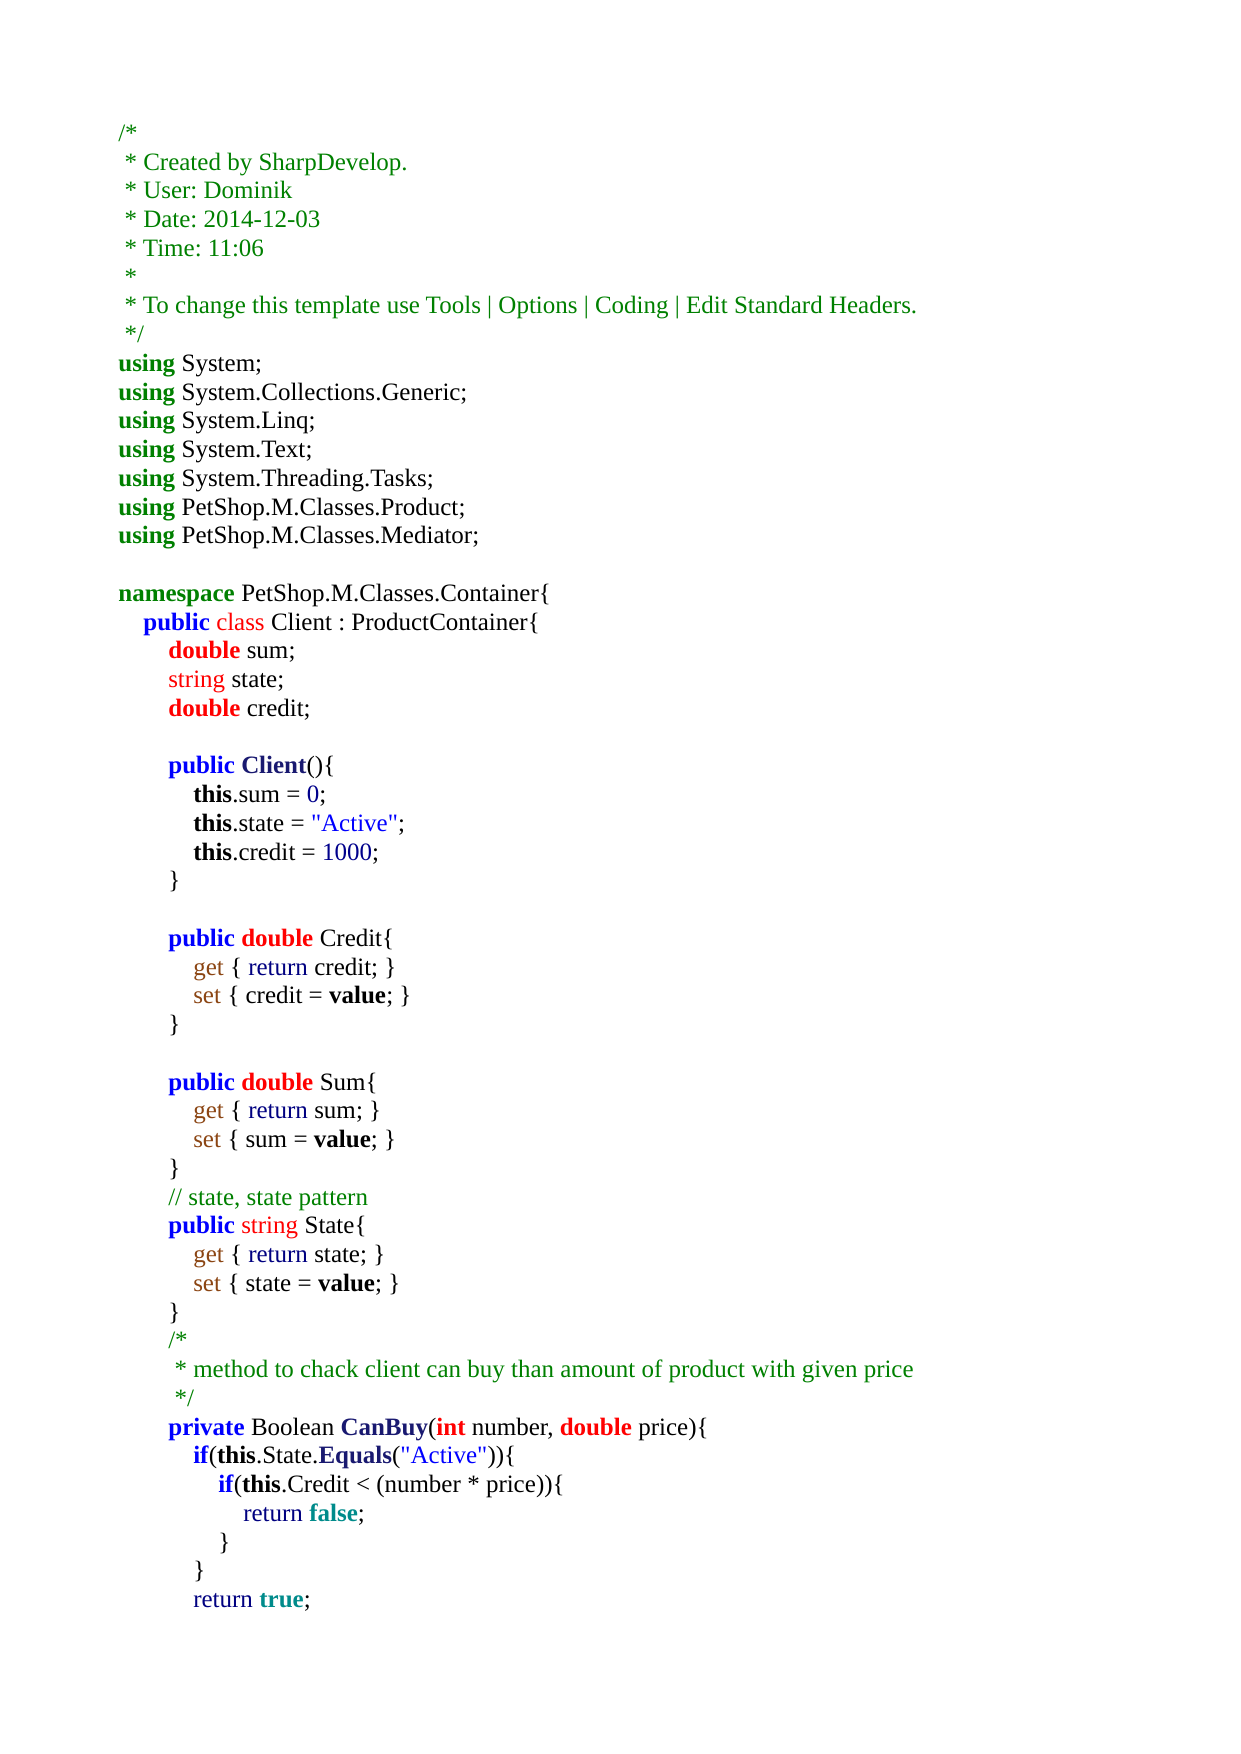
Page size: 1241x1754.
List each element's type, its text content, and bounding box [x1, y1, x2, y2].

text /* * Created by SharpDevelop. * User: Dominik * Date: 2014-12-03 * Time: 11:06 * * To change this template use Tools | Options | Coding | Edit Standard Headers. */ using System; using System.Collections.Generic; using System.Linq; using System.Text; using System.Threading.Tasks; using PetShop.M.Classes.Product; using PetShop.M.Classes.Mediator; namespace PetShop.M.Classes.Container{ public class Client : ProductContainer{ double sum; string state; double credit; public Client(){ this.sum = 0; this.state = "Active"; this.credit = 1000; } public double Credit{ get { return credit; } set { credit = value; } } public double Sum{ get { return sum; } set { sum = value; } } // state, state pattern public string State{ get { return state; } set { state = value; } } /* * method to chack client can buy than amount of product with given price */ private Boolean CanBuy(int number, double price){ if(this.State.Equals("Active")){ if(this.Credit < (number * price)){ return false; } } return true; [118, 118, 1122, 1613]
